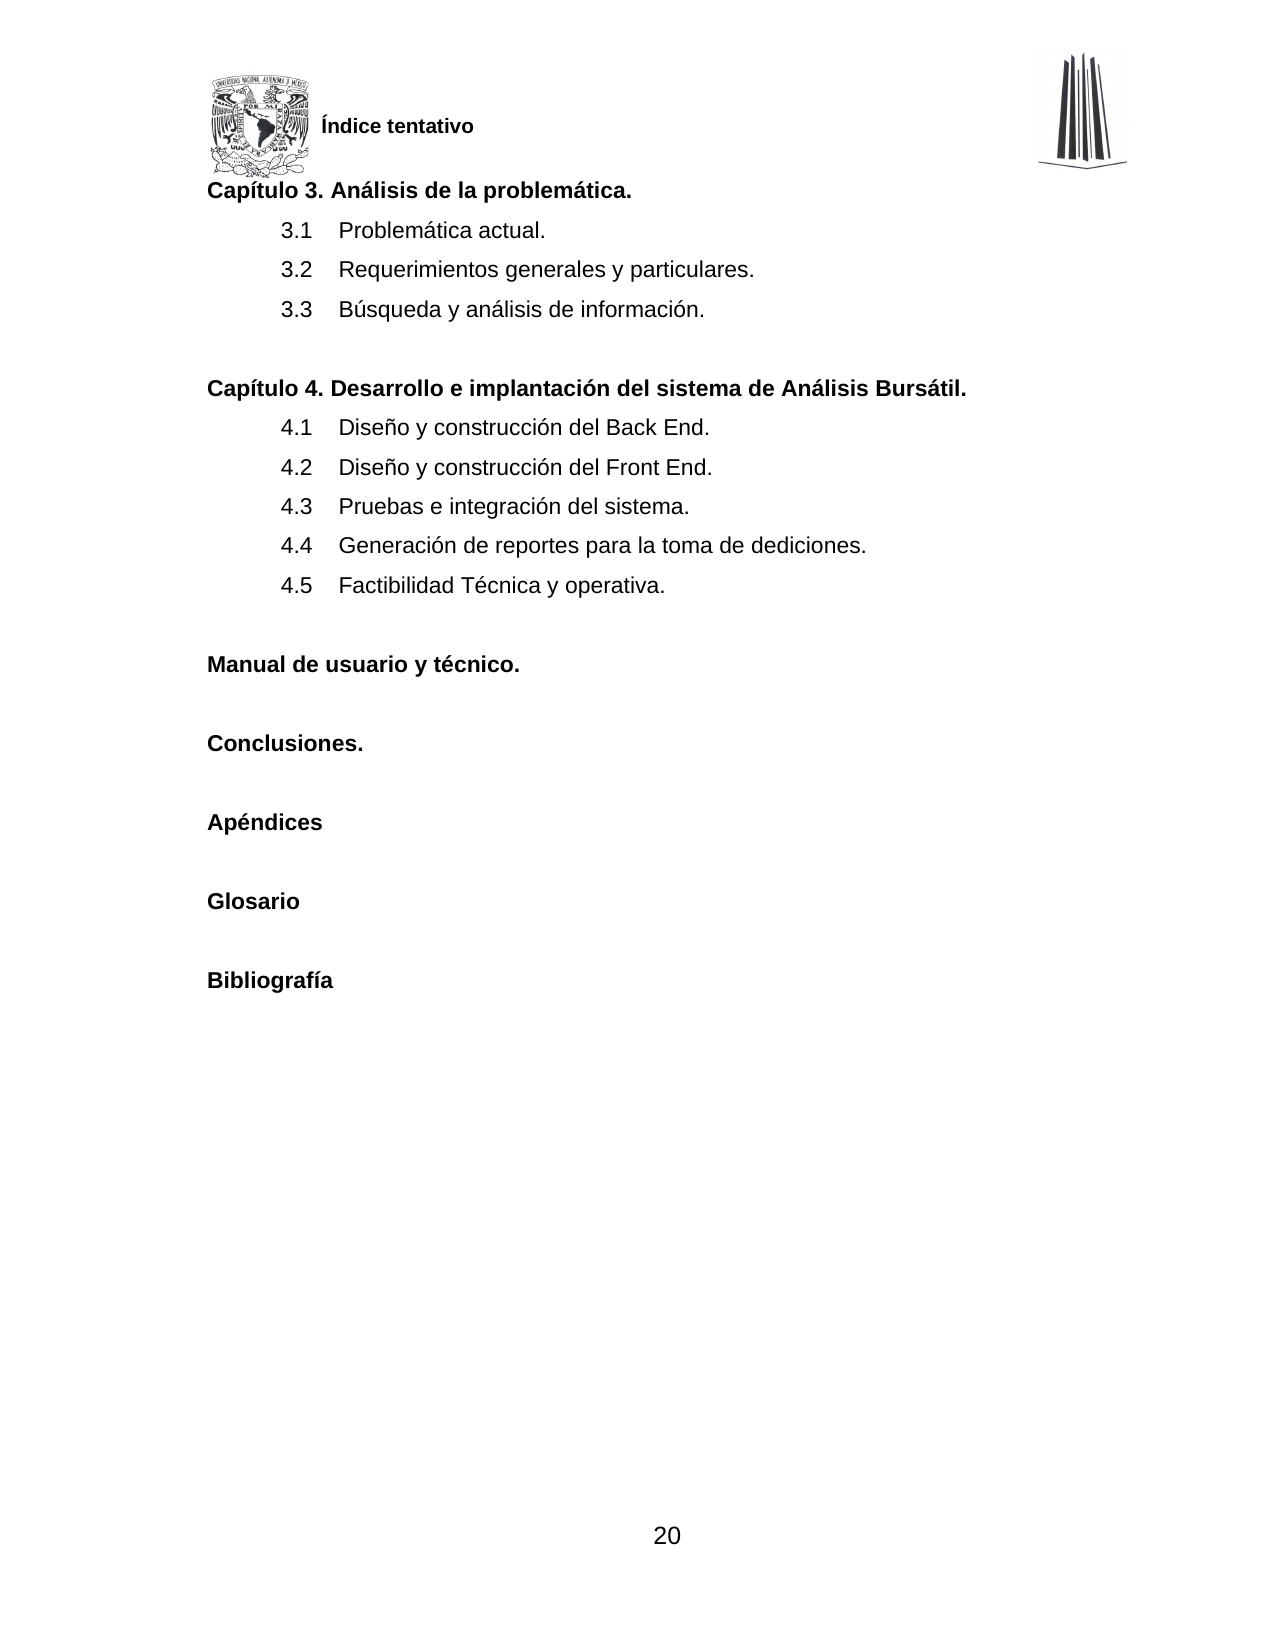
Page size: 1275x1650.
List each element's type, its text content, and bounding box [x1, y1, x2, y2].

text Glosario [207, 888, 1127, 914]
list Diseño y construcción del Front End. [281, 453, 1127, 480]
text Capítulo 3. Análisis de la problemática. [207, 177, 1127, 203]
list Diseño y construcción del Back End. [281, 414, 1127, 440]
list Generación de reportes para la toma de dediciones. [281, 532, 1127, 559]
text Apéndices [207, 809, 1127, 835]
text Capítulo 4. Desarrollo e implantación del sistema de Análisis Bursátil. [207, 374, 1127, 401]
text Bibliografía [207, 967, 1127, 993]
list Búsqueda y análisis de información. [281, 296, 1127, 322]
list Pruebas e integración del sistema. [281, 493, 1127, 519]
list Requerimientos generales y particulares. [281, 256, 1127, 282]
picture [1032, 47, 1134, 175]
list Factibilidad Técnica y operativa. [281, 572, 1127, 598]
text Conclusiones. [207, 730, 1127, 756]
text Manual de usuario y técnico. [207, 651, 1127, 677]
list Problemática actual. [281, 217, 1127, 243]
